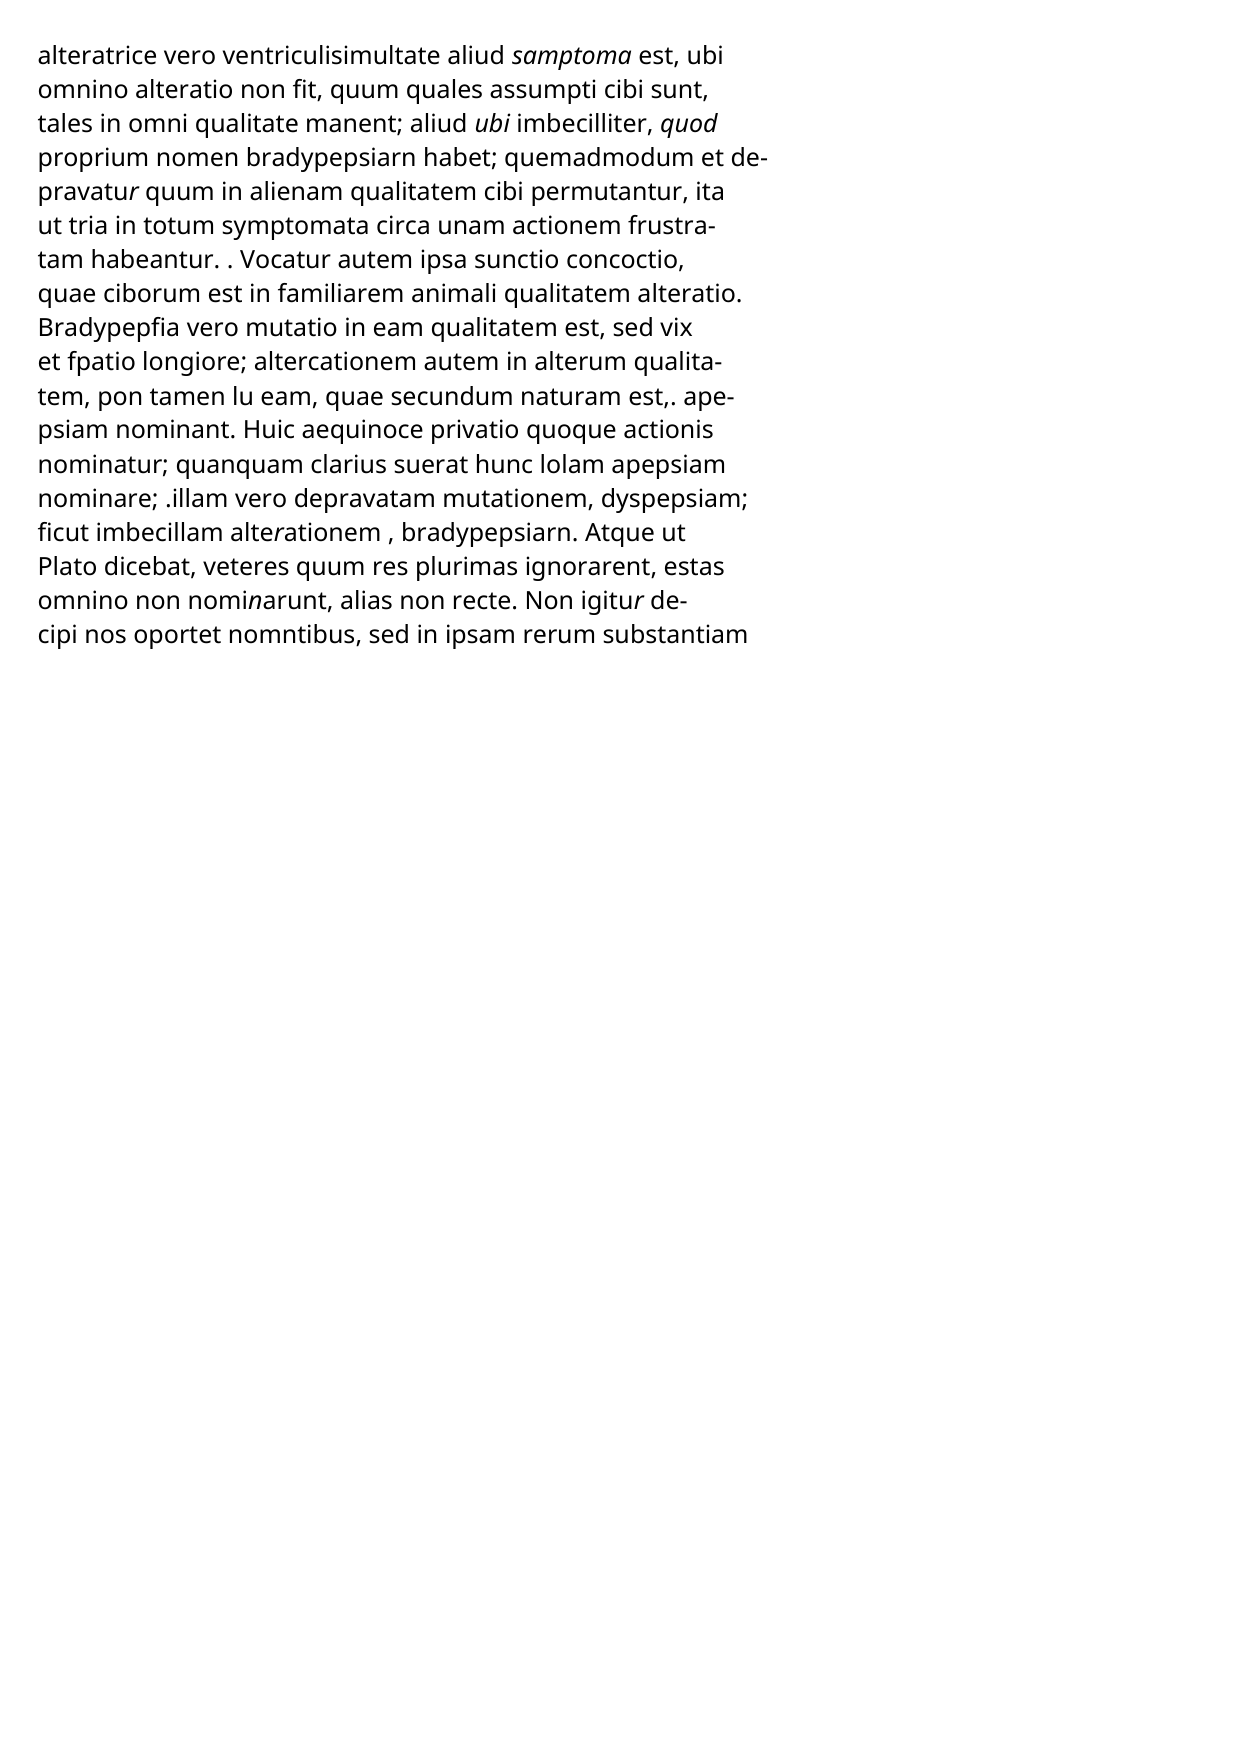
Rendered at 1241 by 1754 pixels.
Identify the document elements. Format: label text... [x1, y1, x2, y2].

text alteratrice vero ventriculisimultate aliud samptoma est, ubi omnino alteratio non fit, quum quales assumpti cibi sunt, tales in omni qualitate manent; aliud ubi imbecilliter, quod proprium nomen bradypepsiarn habet; quemadmodum et de- pravatur quum in alienam qualitatem cibi permutantur, ita ut tria in totum symptomata circa unam actionem frustra- tam habeantur. . Vocatur autem ipsa sunctio concoctio, quae ciborum est in familiarem animali qualitatem alteratio. Bradypepfia vero mutatio in eam qualitatem est, sed vix et fpatio longiore; altercationem autem in alterum qualita- tem, pon tamen lu eam, quae secundum naturam est,. ape- psiam nominant. Huic aequinoce privatio quoque actionis nominatur; quanquam clarius suerat hunc lolam apepsiam nominare; .illam vero depravatam mutationem, dyspepsiam; ficut imbecillam alterationem , bradypepsiarn. Atque ut Plato dicebat, veteres quum res plurimas ignorarent, estas omnino non nominarunt, alias non recte. Non igitur de- cipi nos oportet nomntibus, sed in ipsam rerum substantiam [37, 37, 1203, 651]
